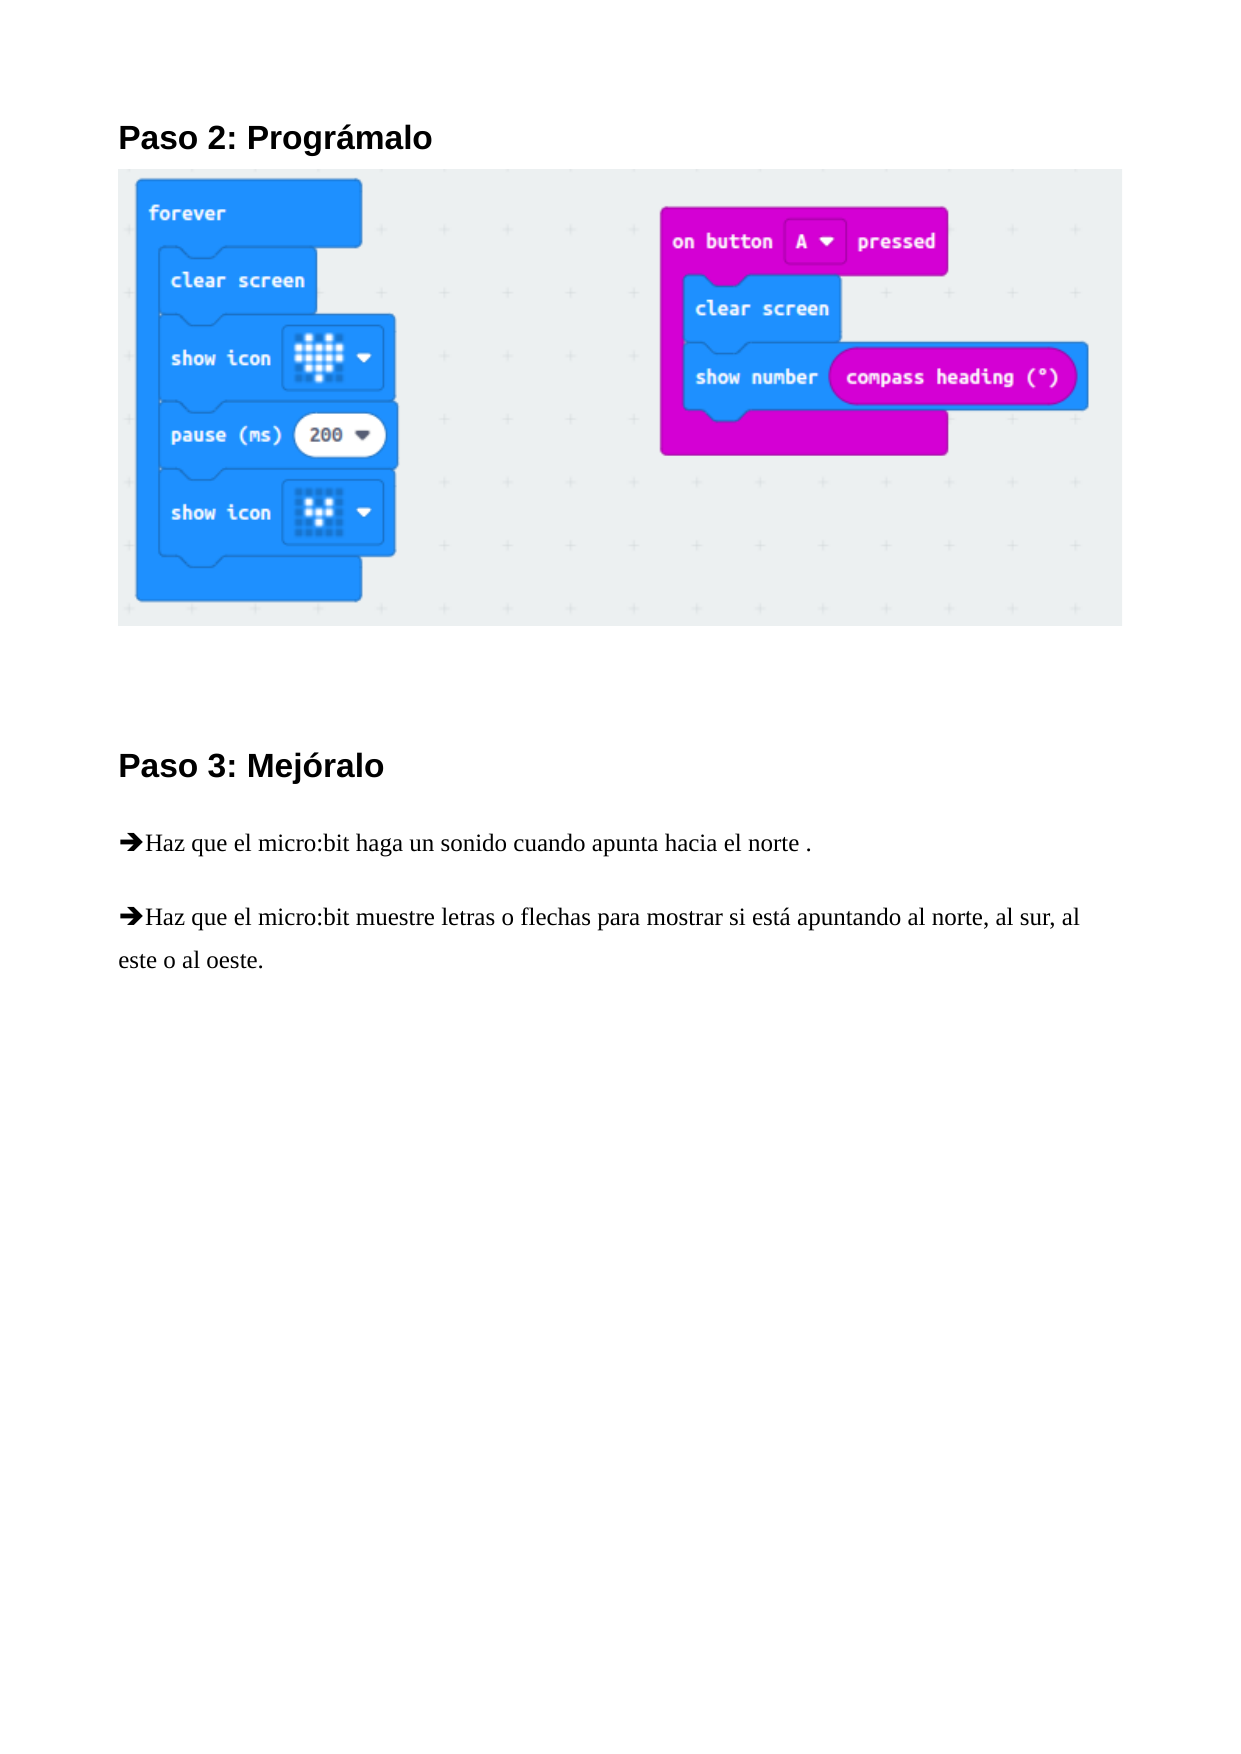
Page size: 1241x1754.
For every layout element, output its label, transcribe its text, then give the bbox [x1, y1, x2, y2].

list Haz que el micro:bit haga un sonido cuando apunta hacia el norte . [118, 828, 1122, 857]
picture [118, 169, 1123, 626]
subtitle Paso 3: Mejóralo [118, 746, 1122, 784]
list Haz que el micro:bit muestre letras o flechas para mostrar si está apuntando al norte, al sur, al este o al oeste. [118, 902, 1122, 974]
subtitle Paso 2: Prográmalo [118, 118, 1122, 157]
